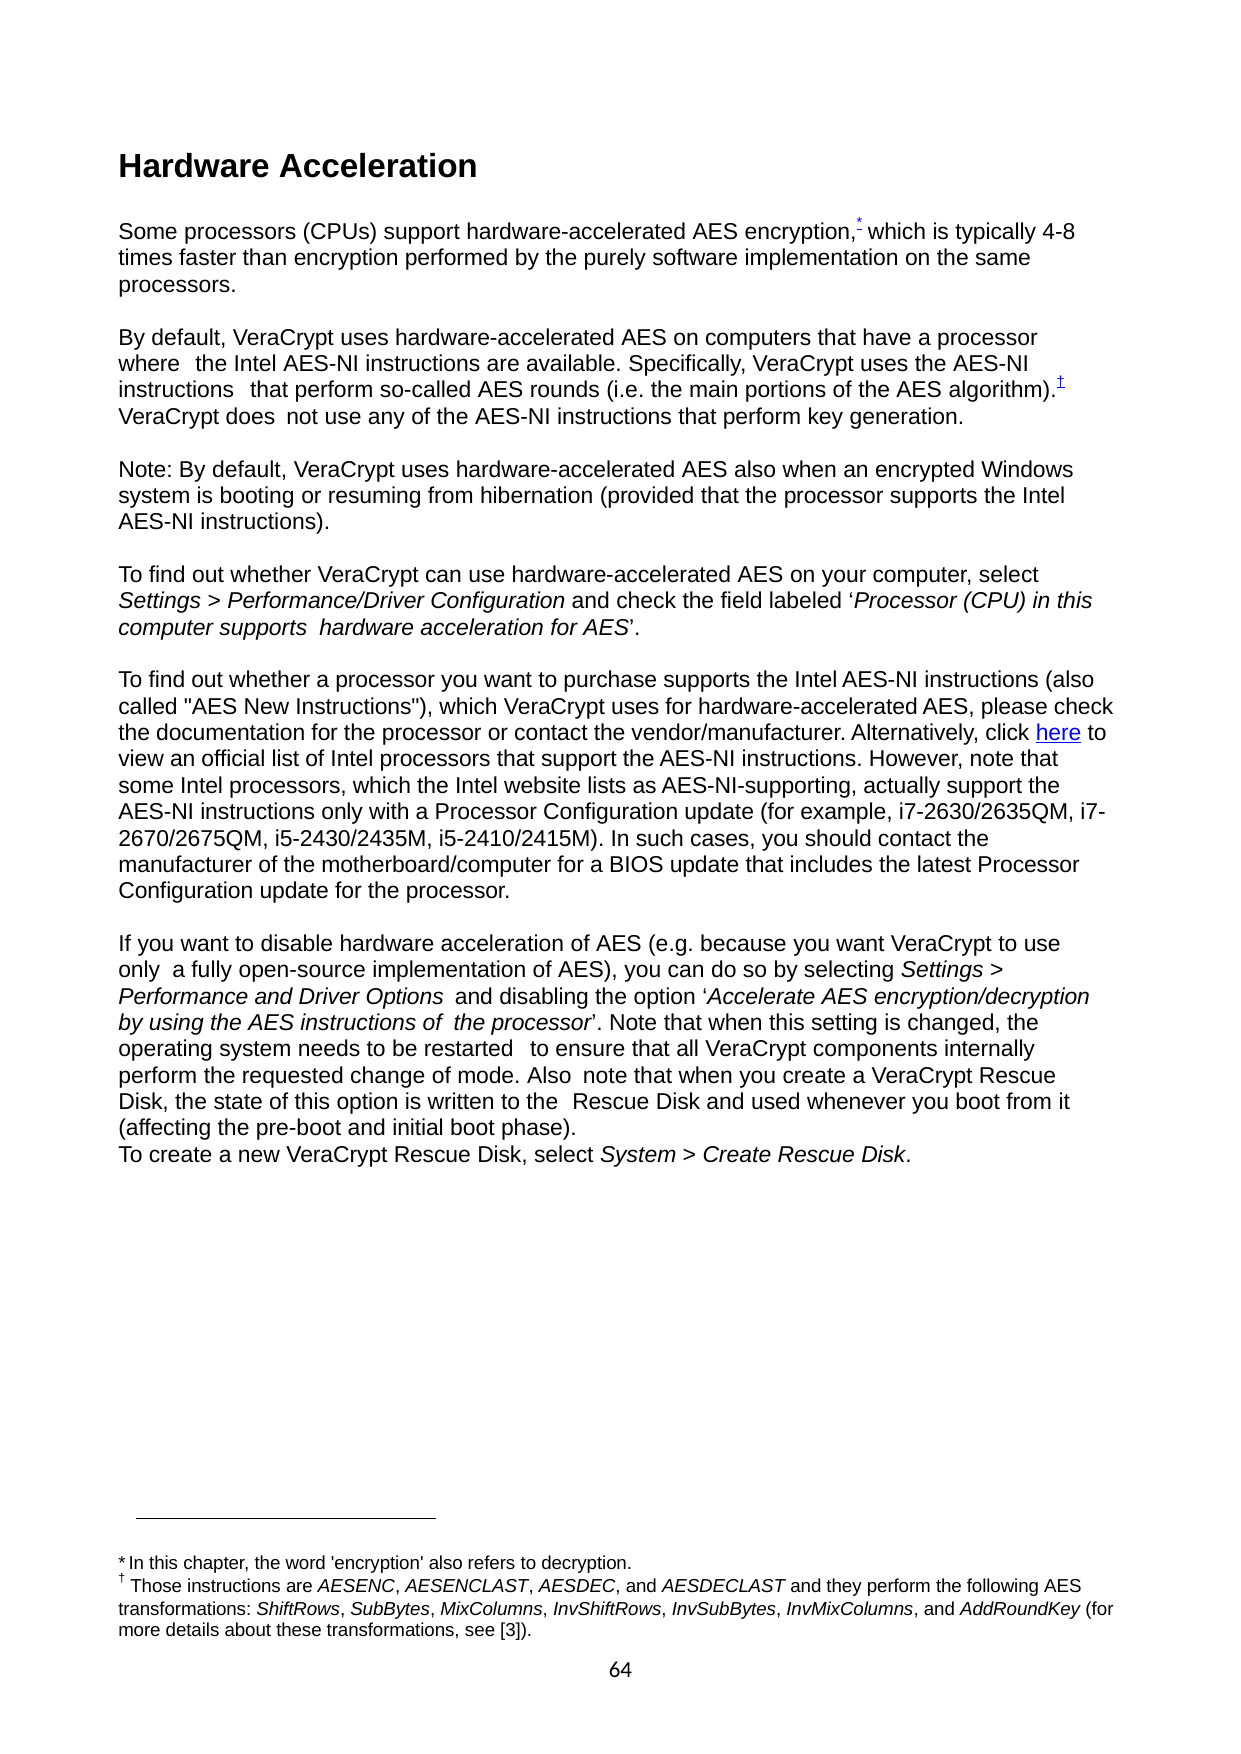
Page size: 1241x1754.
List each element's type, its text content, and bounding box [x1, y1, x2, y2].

text If you want to disable hardware acceleration of AES (e.g. because you want VeraCrypt to use only a fully open-source implementation of AES), you can do so by selecting Settings > Performance and Driver Options and disabling the option ‘Accelerate AES encryption/decryption by using the AES instructions of the processor’. Note that when this setting is changed, the operating system needs to be restarted to ensure that all VeraCrypt components internally perform the requested change of mode. Also note that when you create a VeraCrypt Rescue Disk, the state of this option is written to the Rescue Disk and used whenever you boot from it (affecting the pre-boot and initial boot phase). [118, 930, 1101, 1141]
list In this chapter, the word 'encryption' also refers to decryption. [118, 1551, 1134, 1574]
text To find out whether VeraCrypt can use hardware-accelerated AES on your computer, select Settings > Performance/Driver Configuration and check the field labeled ‘Processor (CPU) in this computer supports hardware acceleration for AES’. [118, 561, 1111, 640]
text † Those instructions are AESENC, AESENCLAST, AESDEC, and AESDECLAST and they perform the following AES [118, 1574, 1134, 1598]
text By default, VeraCrypt uses hardware-accelerated AES on computers that have a processor where the Intel AES-NI instructions are available. Specifically, VeraCrypt uses the AES-NI instructions that perform so-called AES rounds (i.e. the main portions of the AES algorithm).† VeraCrypt does not use any of the AES-NI instructions that perform key generation. [118, 324, 1101, 429]
text To create a new VeraCrypt Rescue Disk, select System > Create Rescue Disk. [118, 1141, 958, 1167]
text transformations: ShiftRows, SubBytes, MixColumns, InvShiftRows, InvSubBytes, InvMixColumns, and AddRoundKey (for more details about these transformations, see [3]). [118, 1598, 1114, 1641]
text Some processors (CPUs) support hardware-accelerated AES encryption,* which is typically 4-8 times faster than encryption performed by the purely software implementation on the same processors. [118, 214, 1109, 297]
text Note: By default, VeraCrypt uses hardware-accelerated AES also when an encrypted Windows system is booting or resuming from hibernation (provided that the processor supports the Intel AES-NI instructions). [118, 456, 1078, 534]
text To find out whether a processor you want to purchase supports the Intel AES-NI instructions (also called "AES New Instructions"), which VeraCrypt uses for hardware-accelerated AES, please check the documentation for the processor or contact the vendor/manufacturer. Alternatively, click here to view an official list of Intel processors that support the AES-NI instructions. However, note that some Intel processors, which the Intel website lists as AES-NI-supporting, actually support the AES-NI instructions only with a Processor Configuration update (for example, i7-2630/2635QM, i7-2670/2675QM, i5-2430/2435M, i5-2410/2415M). In such cases, you should contact the manufacturer of the motherboard/computer for a BIOS update that includes the latest Processor Configuration update for the processor. [118, 666, 1114, 903]
subtitle Hardware Acceleration [118, 146, 1134, 184]
